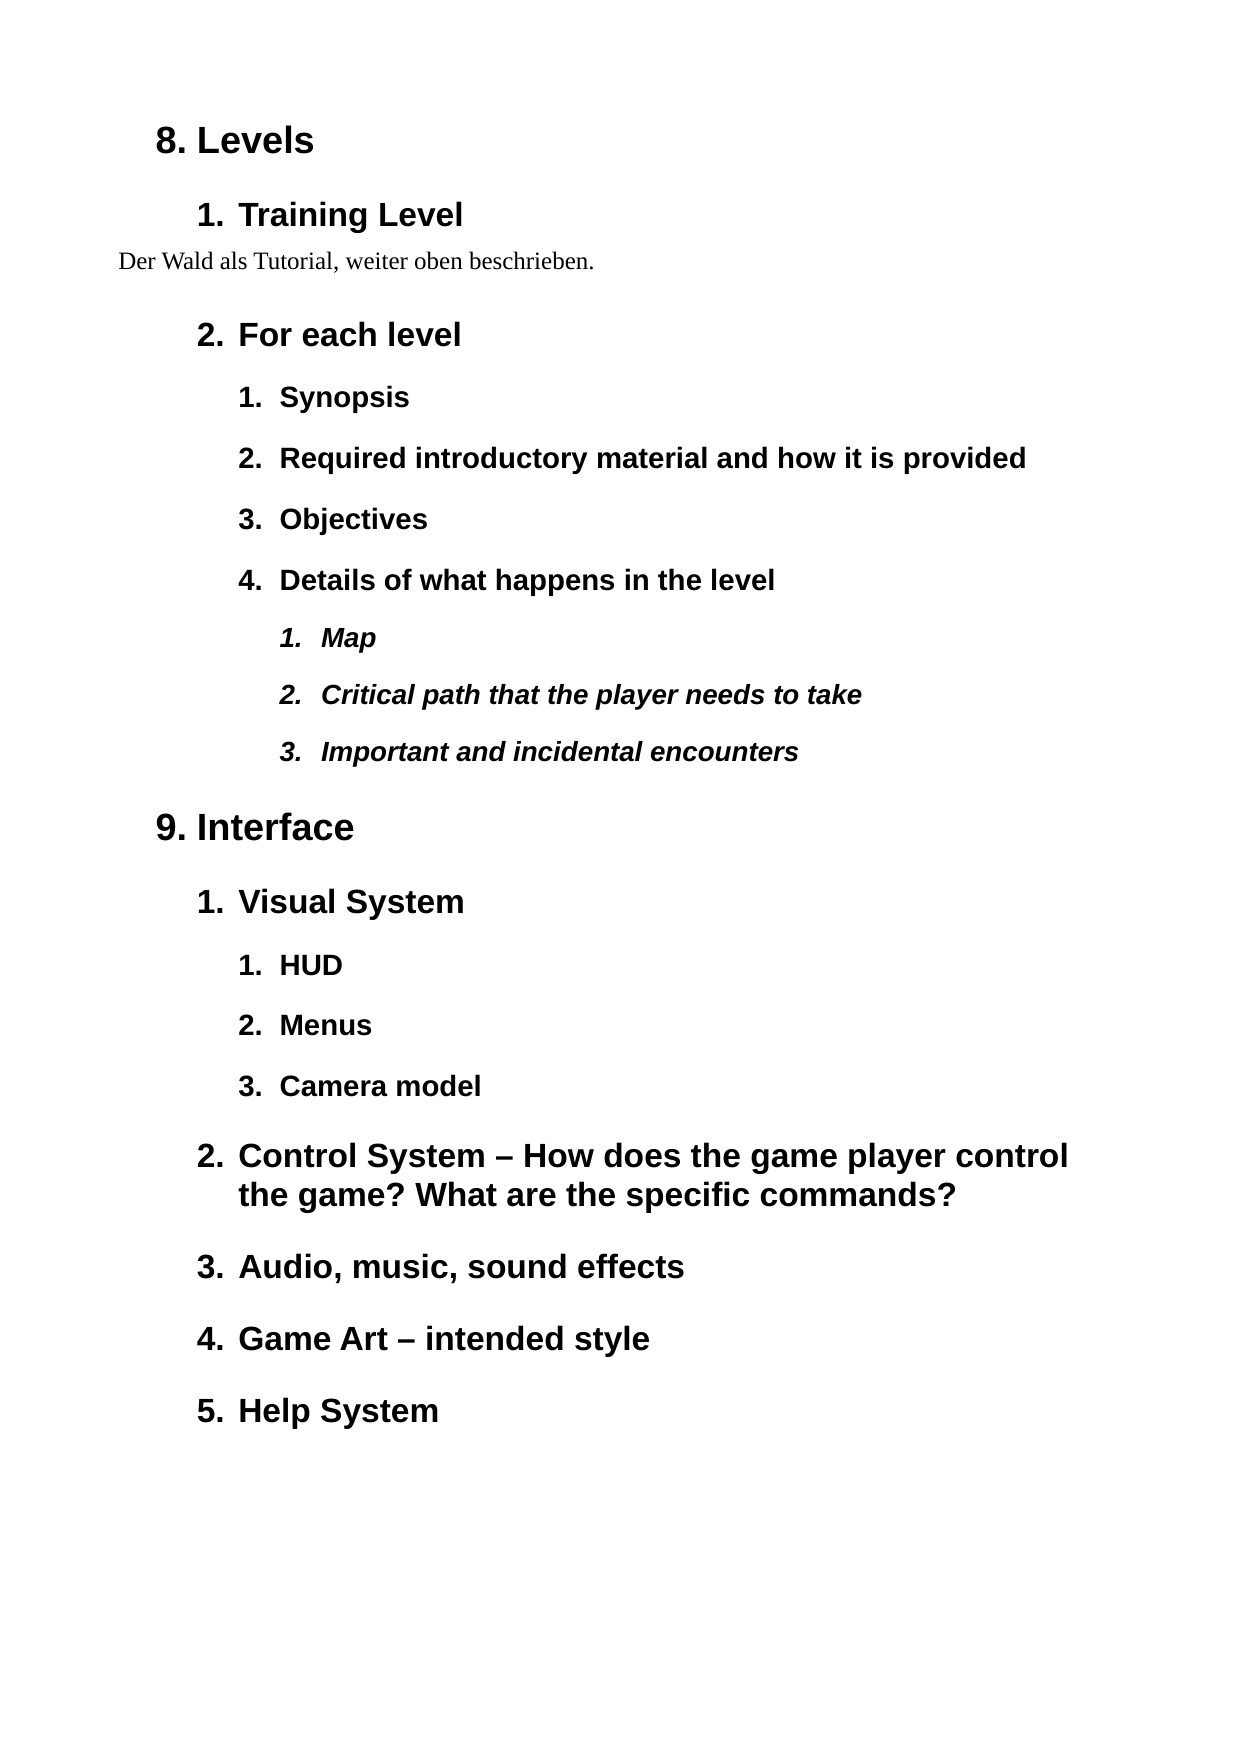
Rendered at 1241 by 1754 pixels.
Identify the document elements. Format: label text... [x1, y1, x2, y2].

subtitle Objectives [238, 502, 1122, 536]
subtitle Help System [197, 1391, 1122, 1429]
subtitle Critical path that the player needs to take [279, 678, 1122, 710]
subtitle HUD [238, 947, 1122, 981]
subtitle Game Art – intended style [197, 1319, 1122, 1357]
subtitle Important and incidental encounters [279, 735, 1122, 767]
subtitle Menus [238, 1008, 1122, 1042]
subtitle Map [279, 622, 1122, 653]
subtitle Control System – How does the game player control the game? What are the specific commands? [197, 1136, 1122, 1213]
subtitle Training Level [197, 195, 1122, 234]
subtitle For each level [197, 315, 1122, 353]
text Der Wald als Tutorial, weiter oben beschrieben. [118, 246, 1122, 275]
subtitle Audio, music, sound effects [197, 1247, 1122, 1286]
subtitle Camera model [238, 1069, 1122, 1103]
subtitle Interface [155, 805, 1122, 848]
subtitle Levels [155, 118, 1122, 162]
subtitle Visual System [197, 882, 1122, 920]
subtitle Required introductory material and how it is provided [238, 441, 1122, 475]
subtitle Details of what happens in the level [238, 563, 1122, 597]
subtitle Synopsis [238, 380, 1122, 414]
